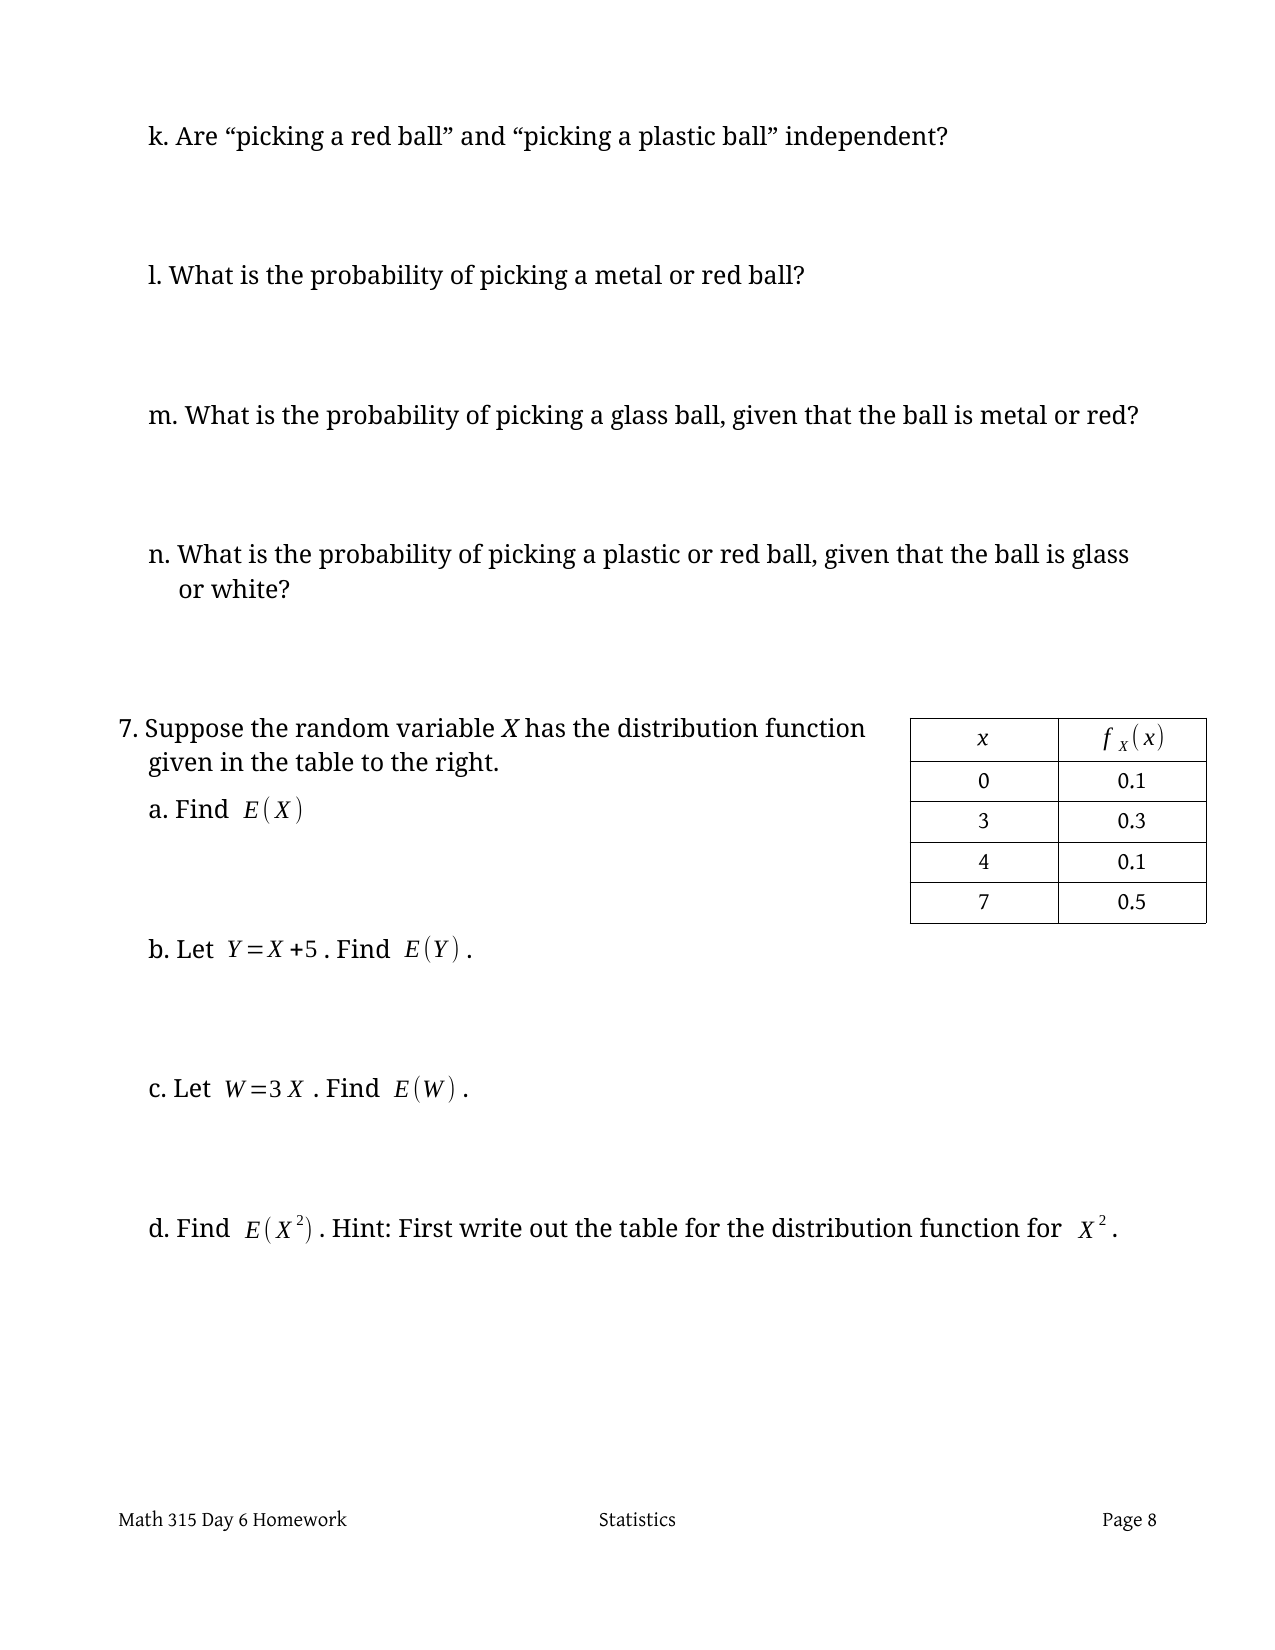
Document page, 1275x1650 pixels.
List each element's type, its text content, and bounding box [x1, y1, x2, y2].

table_cell 0 [911, 762, 1058, 801]
text l. What is the probability of picking a metal or red ball? [148, 258, 1157, 292]
table_cell 0.5 [1059, 883, 1206, 923]
table_cell 0.1 [1059, 843, 1206, 882]
text m. What is the probability of picking a glass ball, given that the ball is metal or red? [148, 397, 1157, 432]
text c. Let . Find . [148, 1071, 1157, 1105]
text k. Are “picking a red ball” and “picking a plastic ball” independent? [148, 118, 1157, 152]
table_cell 4 [911, 843, 1058, 882]
text 7. Suppose the random variable X has the distribution function given in the table to the right. [118, 711, 1206, 779]
table_cell 7 [911, 883, 1058, 923]
table_header x [911, 719, 1058, 761]
text a. Find [148, 792, 910, 826]
text d. Find . Hint: First write out the table for the distribution function for . [148, 1211, 1157, 1245]
table_cell 0.3 [1059, 802, 1206, 842]
table_cell 3 [911, 802, 1058, 842]
table_cell 0.1 [1059, 762, 1206, 801]
text b. Let . Find . [148, 931, 1157, 965]
table_header [1059, 719, 1206, 761]
text [910, 924, 1206, 963]
text n. What is the probability of picking a plastic or red ball, given that the ball is glass or white? [148, 537, 1157, 605]
